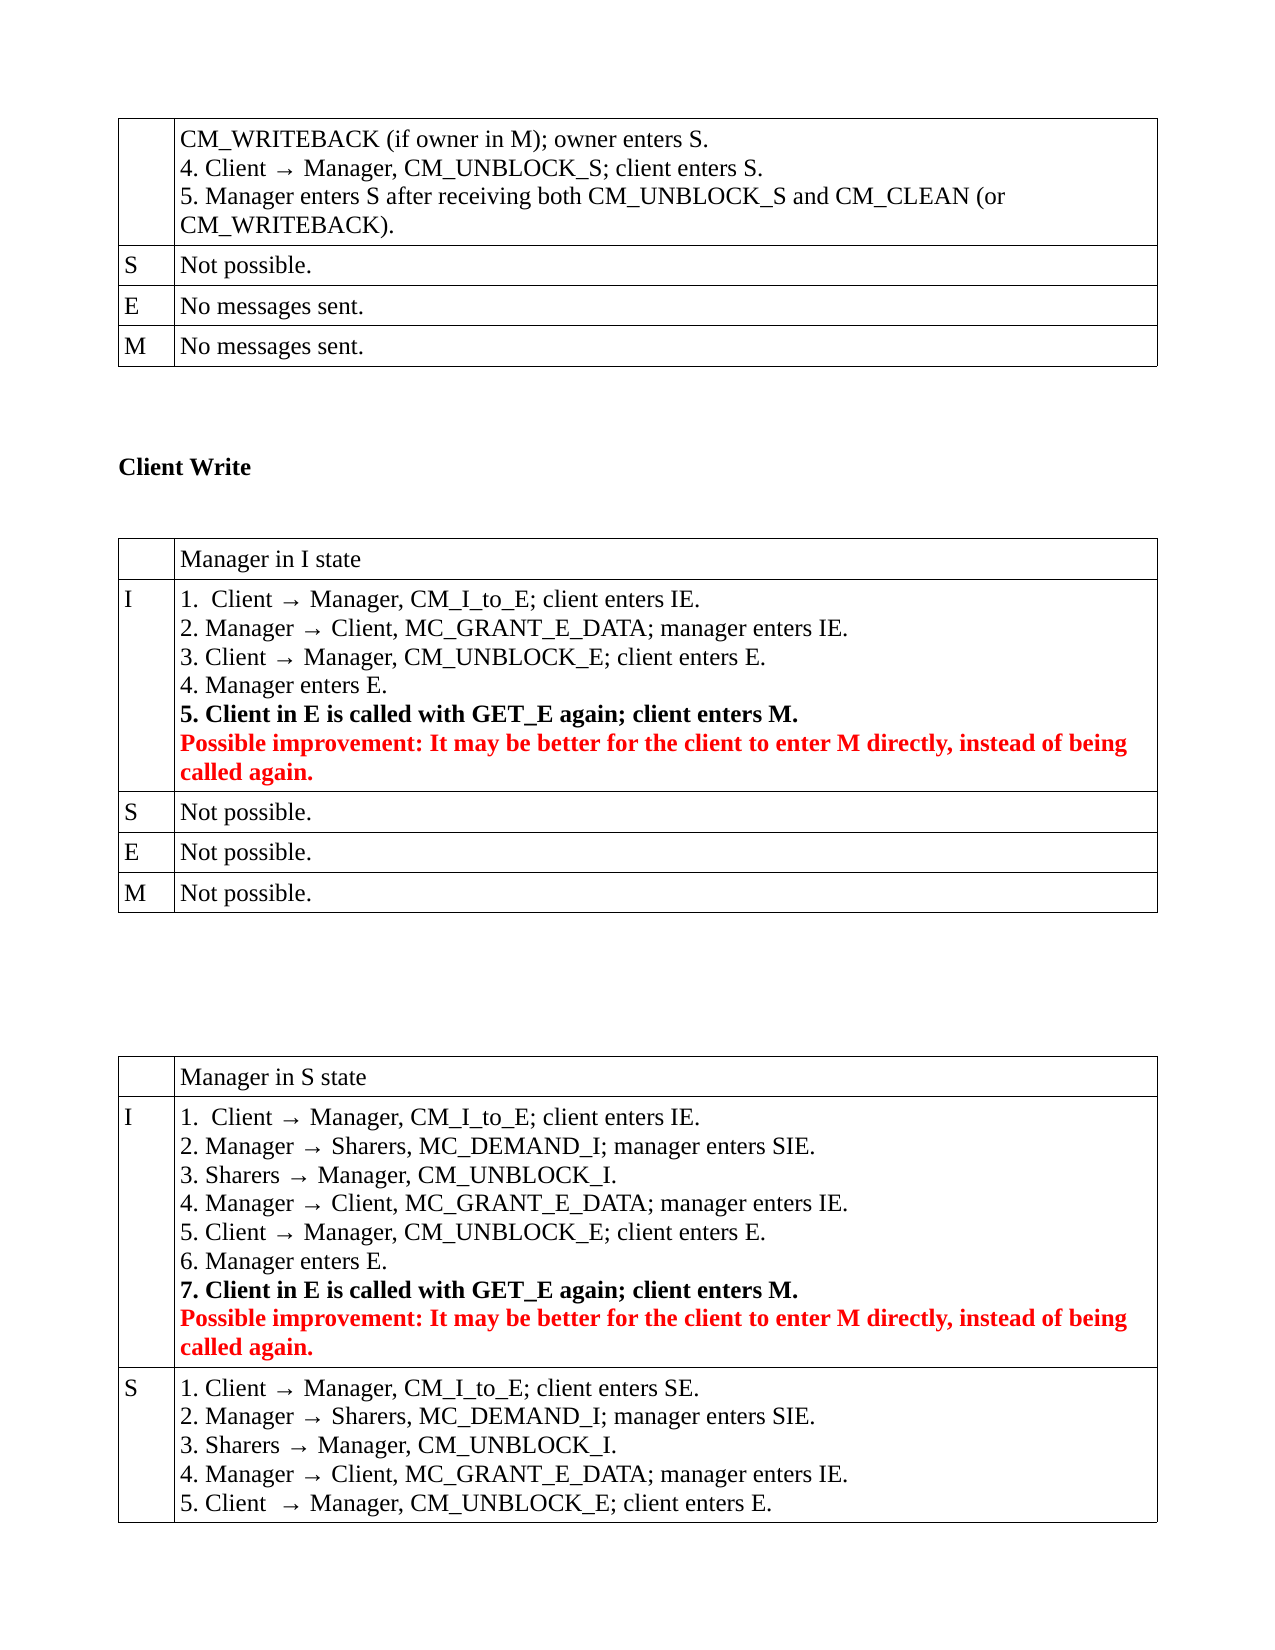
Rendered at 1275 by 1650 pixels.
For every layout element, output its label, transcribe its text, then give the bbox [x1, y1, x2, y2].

table_cell 1. Client → Manager, CM_I_to_E; client enters SE. 2. Manager → Sharers, MC_DEMAND_I; manager enters SIE. 3. Sharers → Manager, CM_UNBLOCK_I. 4. Manager → Client, MC_GRANT_E_DATA; manager enters IE. 5. Client → Manager, CM_UNBLOCK_E; client enters E. [175, 1368, 1157, 1522]
table_cell 1. Client → Manager, CM_I_to_E; client enters IE. 2. Manager → Client, MC_GRANT_E_DATA; manager enters IE. 3. Client → Manager, CM_UNBLOCK_E; client enters E. 4. Manager enters E. 5. Client in E is called with GET_E again; client enters M. Possible improvement: It may be better for the client to enter M directly, instead of being called again. [175, 580, 1157, 791]
table_cell E [119, 833, 174, 872]
table_cell I [119, 580, 174, 791]
table_cell M [119, 873, 174, 912]
table_cell Not possible. [175, 246, 1157, 285]
table_header Manager in I state [175, 539, 1157, 578]
table_header [119, 1057, 174, 1096]
table_cell No messages sent. [175, 286, 1157, 325]
table_header Manager in S state [175, 1057, 1157, 1096]
table_cell S [119, 1368, 174, 1522]
table_cell No messages sent. [175, 326, 1157, 366]
table_cell 1. Client → Manager, CM_I_to_E; client enters IE. 2. Manager → Sharers, MC_DEMAND_I; manager enters SIE. 3. Sharers → Manager, CM_UNBLOCK_I. 4. Manager → Client, MC_GRANT_E_DATA; manager enters IE. 5. Client → Manager, CM_UNBLOCK_E; client enters E. 6. Manager enters E. 7. Client in E is called with GET_E again; client enters M. Possible improvement: It may be better for the client to enter M directly, instead of being called again. [175, 1097, 1157, 1367]
table_cell Not possible. [175, 833, 1157, 872]
table_cell CM_WRITEBACK (if owner in M); owner enters S. 4. Client → Manager, CM_UNBLOCK_S; client enters S. 5. Manager enters S after receiving both CM_UNBLOCK_S and CM_CLEAN (or CM_WRITEBACK). [175, 119, 1157, 245]
table_cell I [119, 1097, 174, 1367]
text Client Write [118, 452, 1157, 481]
table_cell S [119, 792, 174, 832]
table_cell Not possible. [175, 792, 1157, 832]
table_cell S [119, 246, 174, 285]
table_cell [119, 119, 174, 245]
table_cell M [119, 326, 174, 366]
table_cell E [119, 286, 174, 325]
table_header [119, 539, 174, 578]
table_cell Not possible. [175, 873, 1157, 912]
